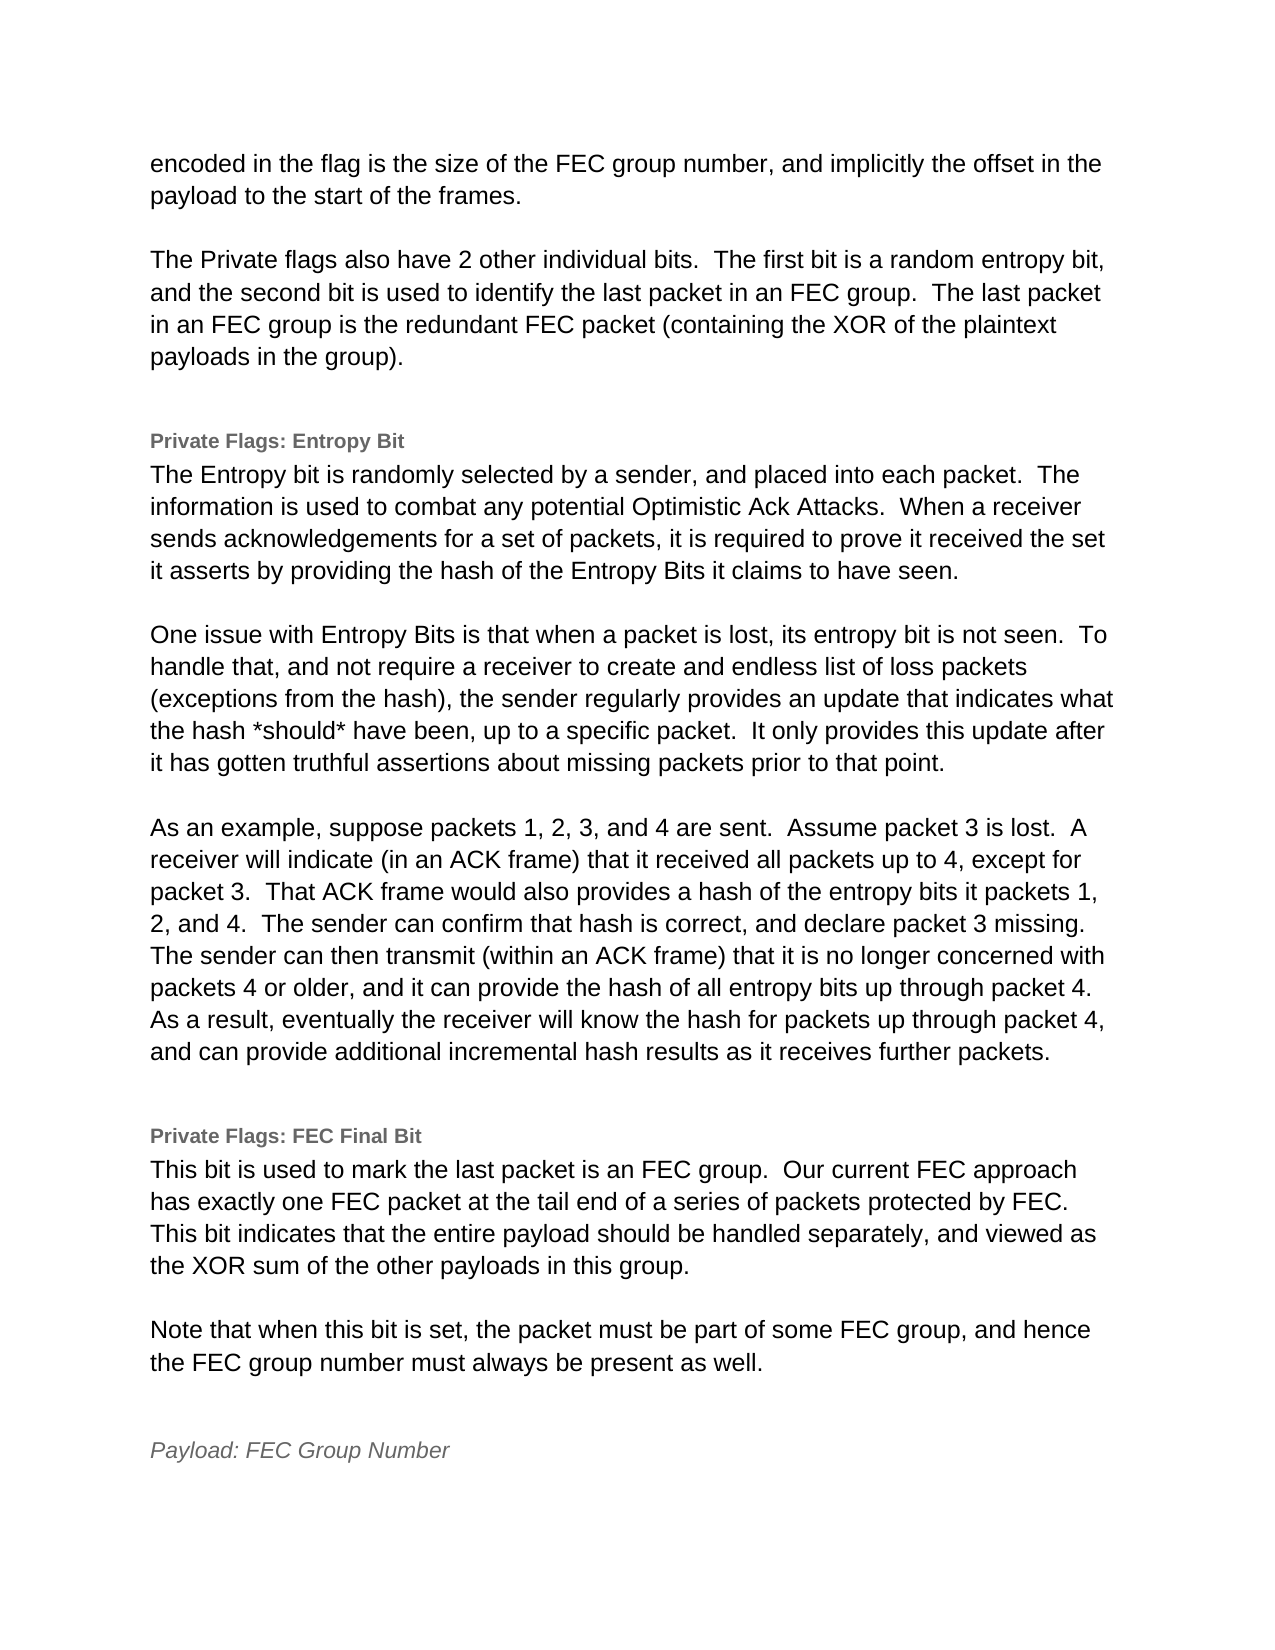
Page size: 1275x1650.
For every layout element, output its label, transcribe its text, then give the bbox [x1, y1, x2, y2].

text The Entropy bit is randomly selected by a sender, and placed into each packet. The information is used to combat any potential Optimistic Ack Attacks. When a receiver sends acknowledgements for a set of packets, it is required to prove it received the set it asserts by providing the hash of the Entropy Bits it claims to have seen. [150, 460, 1125, 584]
subtitle Payload: FEC Group Number [150, 1437, 1125, 1463]
text Note that when this bit is set, the packet must be part of some FEC group, and hence the FEC group number must always be present as well. [150, 1316, 1125, 1376]
subtitle Private Flags: FEC Final Bit [150, 1125, 1125, 1148]
text As an example, suppose packets 1, 2, 3, and 4 are sent. Assume packet 3 is lost. A receiver will indicate (in an ACK frame) that it received all packets up to 4, except for packet 3. That ACK frame would also provides a hash of the entropy bits it packets 1, 2, and 4. The sender can confirm that hash is correct, and declare packet 3 missing. The sender can then transmit (within an ACK frame) that it is no longer concerned with packets 4 or older, and it can provide the hash of all entropy bits up through packet 4. As a result, eventually the receiver will know the hash for packets up through packet 4, and can provide additional incremental hash results as it receives further packets. [150, 813, 1125, 1066]
text encoded in the flag is the size of the FEC group number, and implicitly the offset in the payload to the start of the frames. [150, 150, 1125, 210]
text The Private flags also have 2 other individual bits. The first bit is a random entropy bit, and the second bit is used to identify the last packet in an FEC group. The last packet in an FEC group is the redundant FEC packet (containing the XOR of the plaintext payloads in the group). [150, 246, 1125, 370]
text One issue with Entropy Bits is that when a packet is lost, its entropy bit is not seen. To handle that, and not require a receiver to create and endless list of loss packets (exceptions from the hash), the sender regularly provides an update that indicates what the hash *should* have been, up to a specific packet. It only provides this update after it has gotten truthful assertions about missing packets prior to that point. [150, 621, 1125, 777]
subtitle Private Flags: Entropy Bit [150, 429, 1125, 453]
text This bit is used to mark the last packet is an FEC group. Our current FEC approach has exactly one FEC packet at the tail end of a series of packets protected by FEC. This bit indicates that the entire payload should be handled separately, and viewed as the XOR sum of the other payloads in this group. [150, 1156, 1125, 1280]
